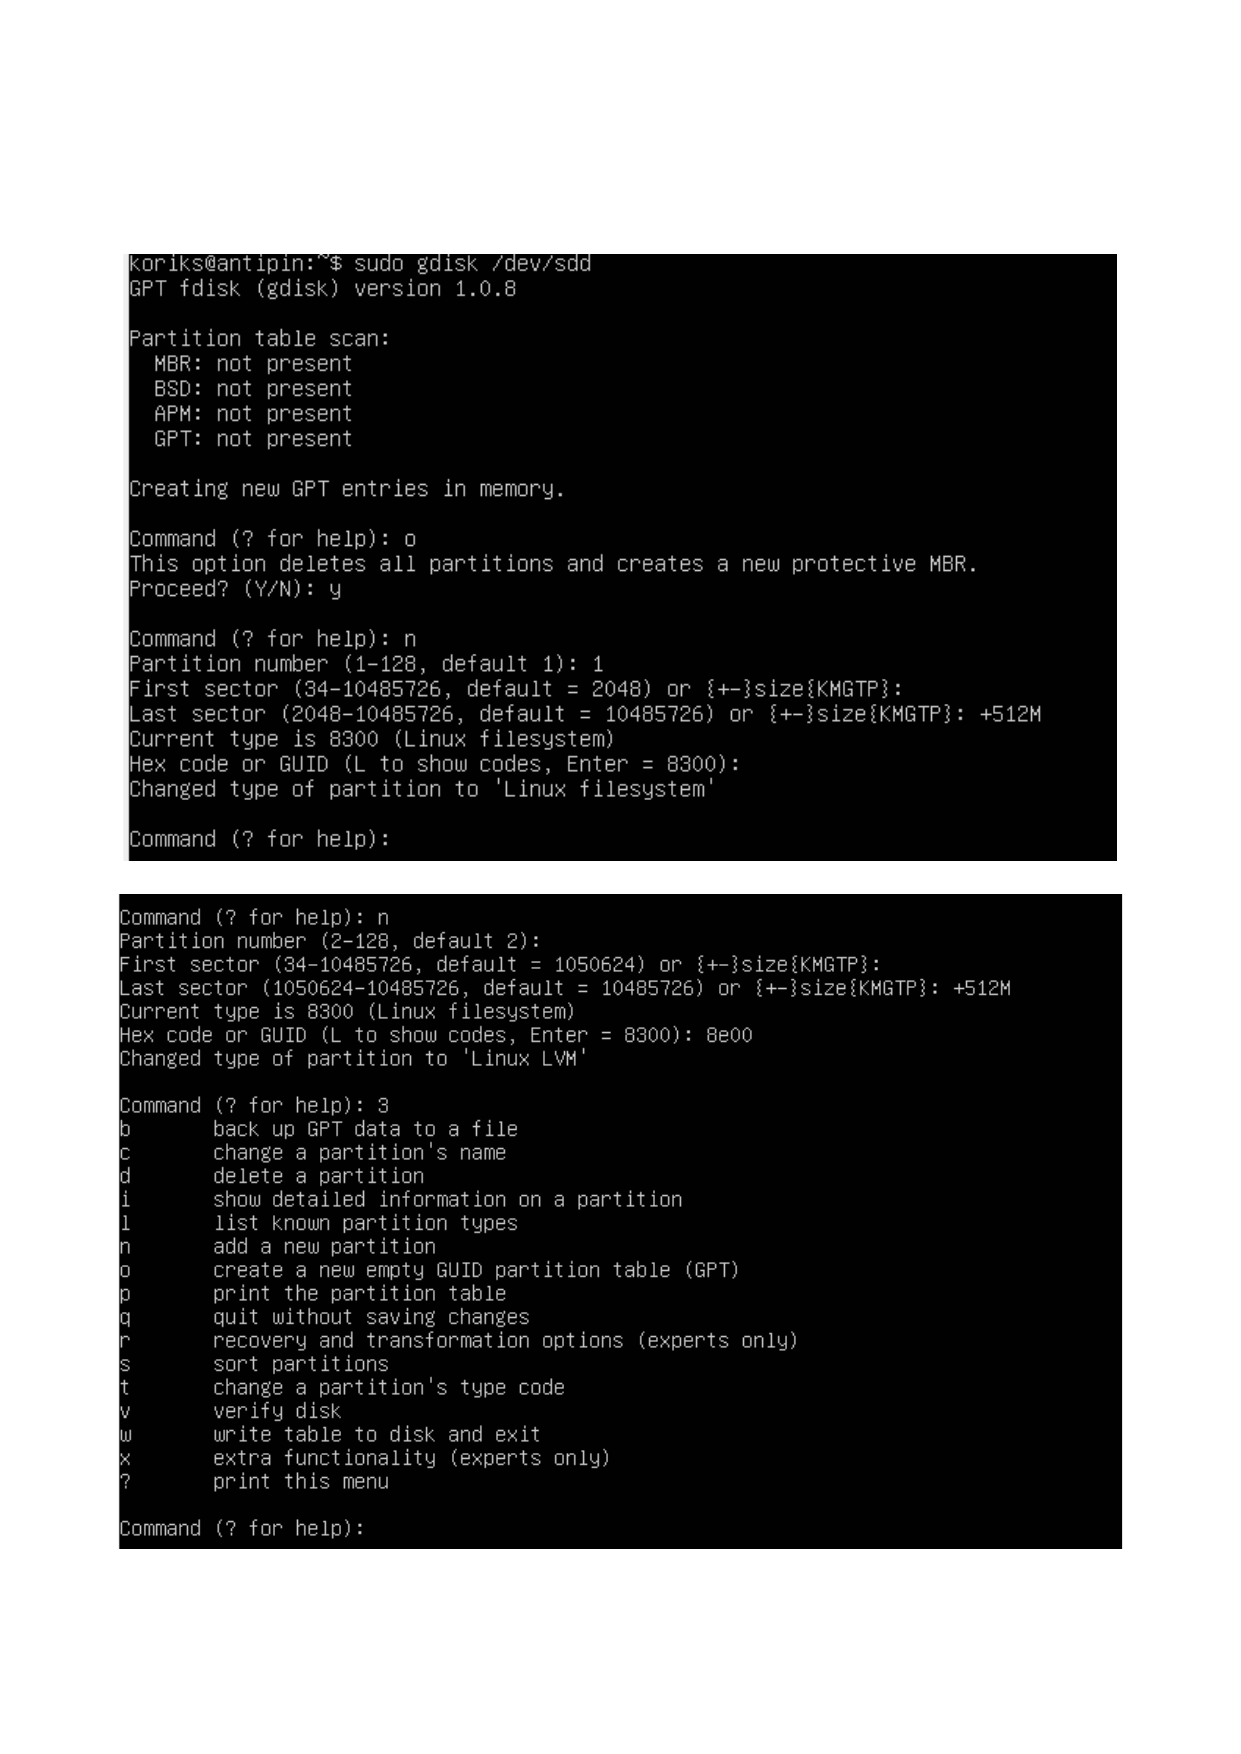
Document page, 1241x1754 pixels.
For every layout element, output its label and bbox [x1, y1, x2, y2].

picture [118, 894, 1123, 1549]
picture [123, 254, 1117, 861]
